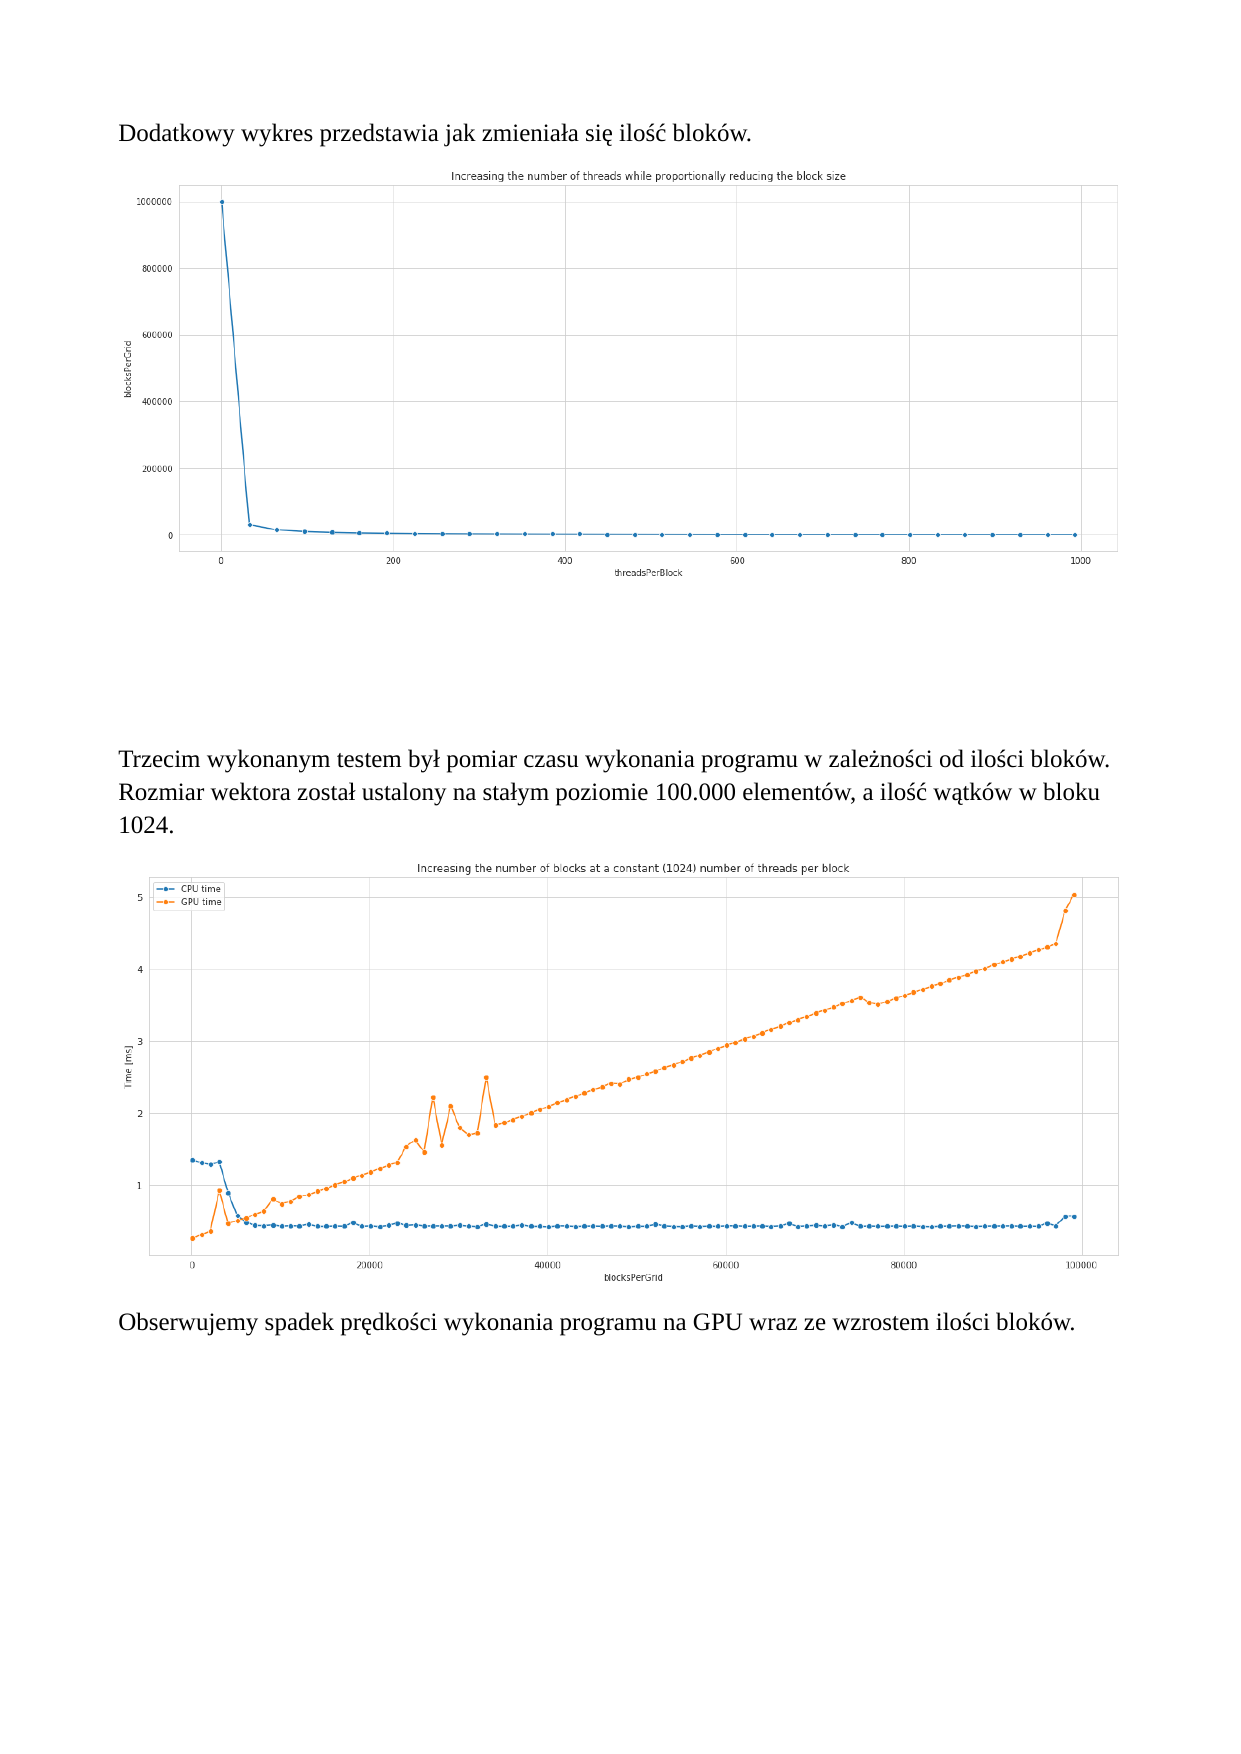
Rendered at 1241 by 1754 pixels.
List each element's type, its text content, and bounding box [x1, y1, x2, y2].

picture [118, 857, 1123, 1288]
text Obserwujemy spadek prędkości wykonania programu na GPU wraz ze wzrostem ilości bloków. [118, 1307, 1122, 1336]
text Trzecim wykonanym testem był pomiar czasu wykonania programu w zależności od ilości bloków. Rozmiar wektora został ustalony na stałym poziomie 100.000 elementów, a ilość wątków w bloku 1024. [118, 744, 1122, 839]
text Dodatkowy wykres przedstawia jak zmieniała się ilość bloków. [118, 118, 1122, 147]
picture [118, 165, 1123, 583]
